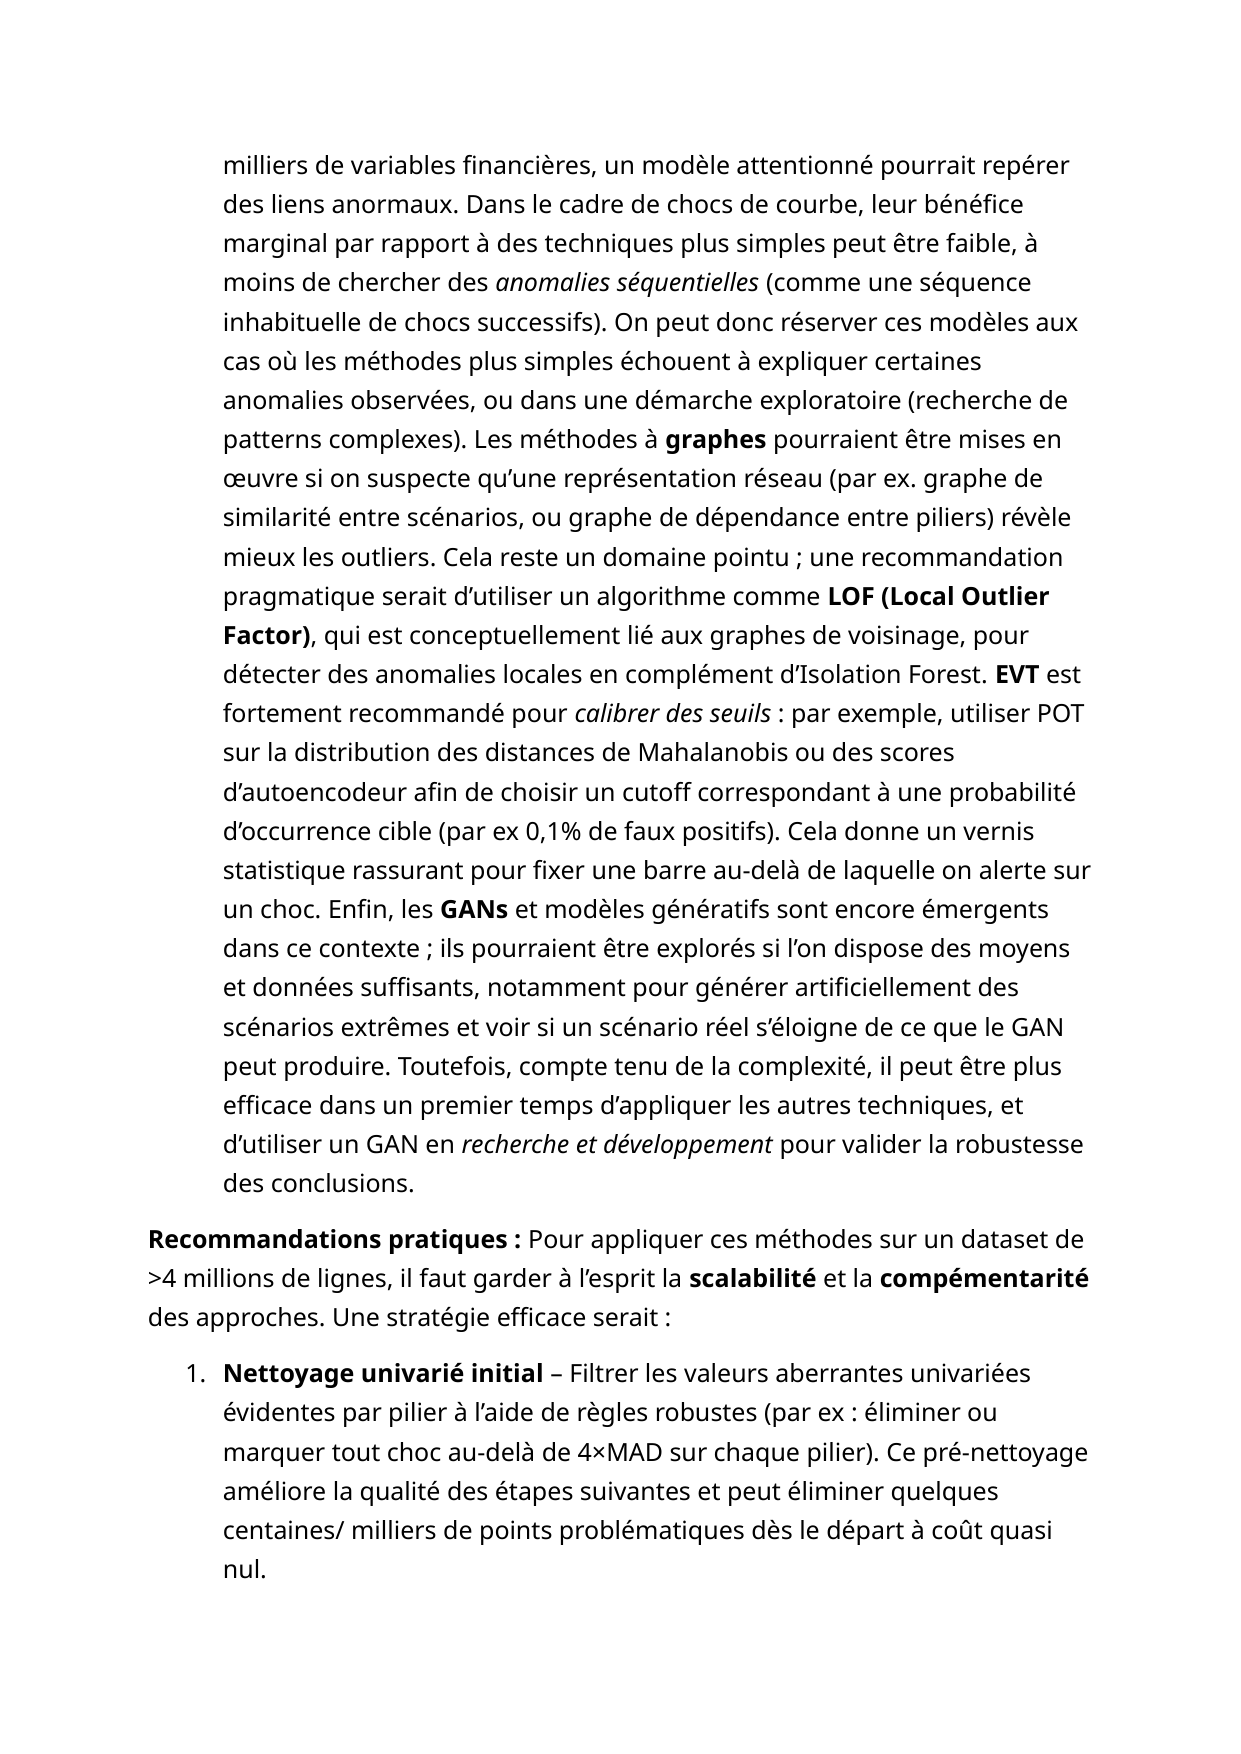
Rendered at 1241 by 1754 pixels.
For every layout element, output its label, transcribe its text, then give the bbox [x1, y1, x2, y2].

text Recommandations pratiques : Pour appliquer ces méthodes sur un dataset de >4 millions de lignes, il faut garder à l’esprit la scalabilité et la compémentarité des approches. Une stratégie efficace serait : [148, 1222, 1093, 1334]
list Nettoyage univarié initial – Filtrer les valeurs aberrantes univariées évidentes par pilier à l’aide de règles robustes (par ex : éliminer ou marquer tout choc au-delà de 4×MAD sur chaque pilier). Ce pré-nettoyage améliore la qualité des étapes suivantes et peut éliminer quelques centaines/ milliers de points problématiques dès le départ à coût quasi nul. [185, 1356, 1093, 1586]
list milliers de variables financières, un modèle attentionné pourrait repérer des liens anormaux. Dans le cadre de chocs de courbe, leur bénéfice marginal par rapport à des techniques plus simples peut être faible, à moins de chercher des anomalies séquentielles (comme une séquence inhabituelle de chocs successifs). On peut donc réserver ces modèles aux cas où les méthodes plus simples échouent à expliquer certaines anomalies observées, ou dans une démarche exploratoire (recherche de patterns complexes). Les méthodes à graphes pourraient être mises en œuvre si on suspecte qu’une représentation réseau (par ex. graphe de similarité entre scénarios, ou graphe de dépendance entre piliers) révèle mieux les outliers. Cela reste un domaine pointu ; une recommandation pragmatique serait d’utiliser un algorithme comme LOF (Local Outlier Factor), qui est conceptuellement lié aux graphes de voisinage, pour détecter des anomalies locales en complément d’Isolation Forest. EVT est fortement recommandé pour calibrer des seuils : par exemple, utiliser POT sur la distribution des distances de Mahalanobis ou des scores d’autoencodeur afin de choisir un cutoff correspondant à une probabilité d’occurrence cible (par ex 0,1% de faux positifs). Cela donne un vernis statistique rassurant pour fixer une barre au-delà de laquelle on alerte sur un choc. Enfin, les GANs et modèles génératifs sont encore émergents dans ce contexte ; ils pourraient être explorés si l’on dispose des moyens et données suffisants, notamment pour générer artificiellement des scénarios extrêmes et voir si un scénario réel s’éloigne de ce que le GAN peut produire. Toutefois, compte tenu de la complexité, il peut être plus efficace dans un premier temps d’appliquer les autres techniques, et d’utiliser un GAN en recherche et développement pour valider la robustesse des conclusions. [185, 148, 1093, 1200]
